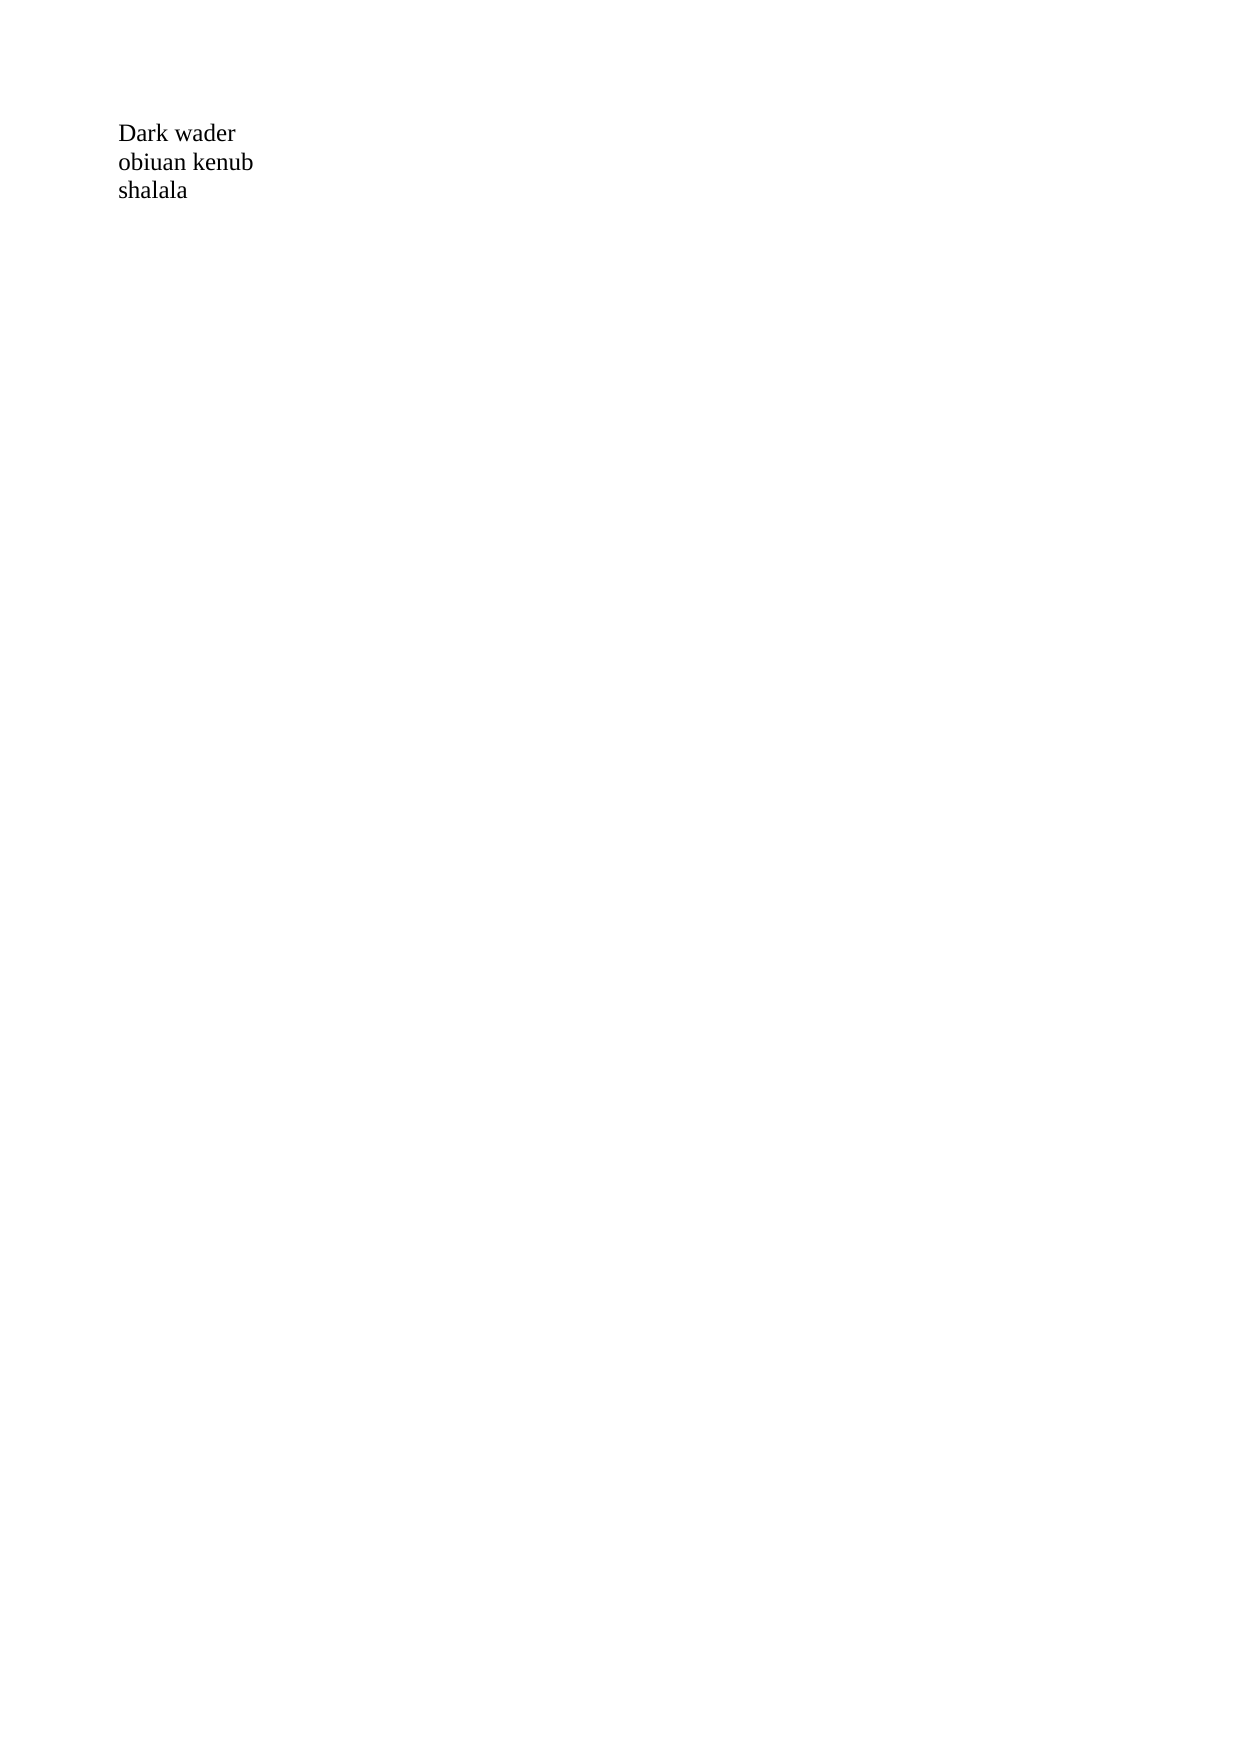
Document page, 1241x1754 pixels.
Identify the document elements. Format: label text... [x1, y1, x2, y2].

text Dark wader [118, 118, 1122, 147]
text obiuan kenub [118, 147, 1122, 176]
text shalala [118, 176, 1122, 204]
